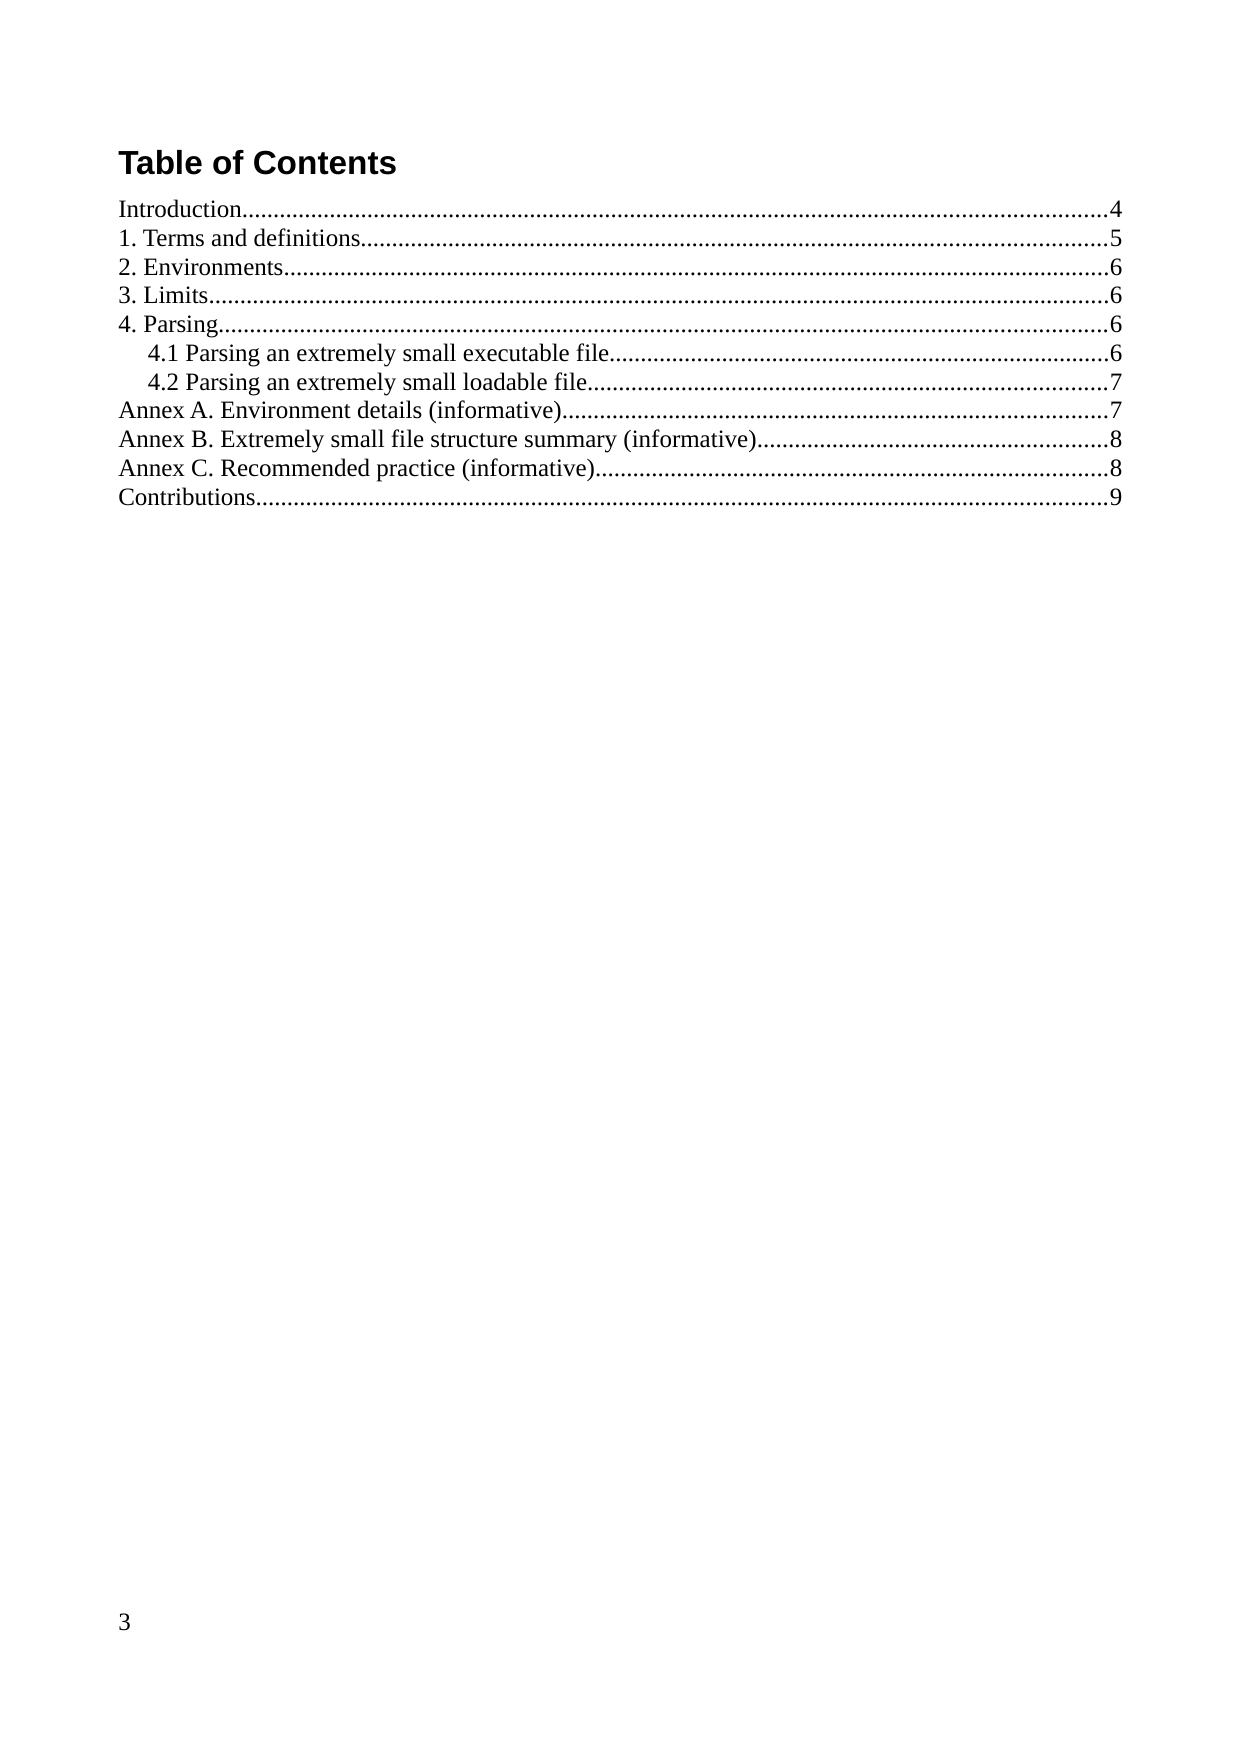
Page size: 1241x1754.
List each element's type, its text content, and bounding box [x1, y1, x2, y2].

subtitle Table of Contents [118, 143, 1122, 182]
text 1. Terms and definitions 5 [118, 223, 1122, 252]
text Annex B. Extremely small file structure summary (informative) 8 [118, 424, 1122, 453]
text 2. Environments 6 [118, 252, 1122, 280]
text Annex A. Environment details (informative) 7 [118, 395, 1122, 424]
text 4.1 Parsing an extremely small executable file 6 [148, 338, 1122, 367]
text Annex C. Recommended practice (informative) 8 [118, 453, 1122, 482]
text 4. Parsing 6 [118, 309, 1122, 338]
text 4.2 Parsing an extremely small loadable file 7 [148, 367, 1122, 395]
text Contributions 9 [118, 482, 1122, 510]
text Introduction 4 [118, 194, 1122, 223]
text 3. Limits 6 [118, 280, 1122, 309]
